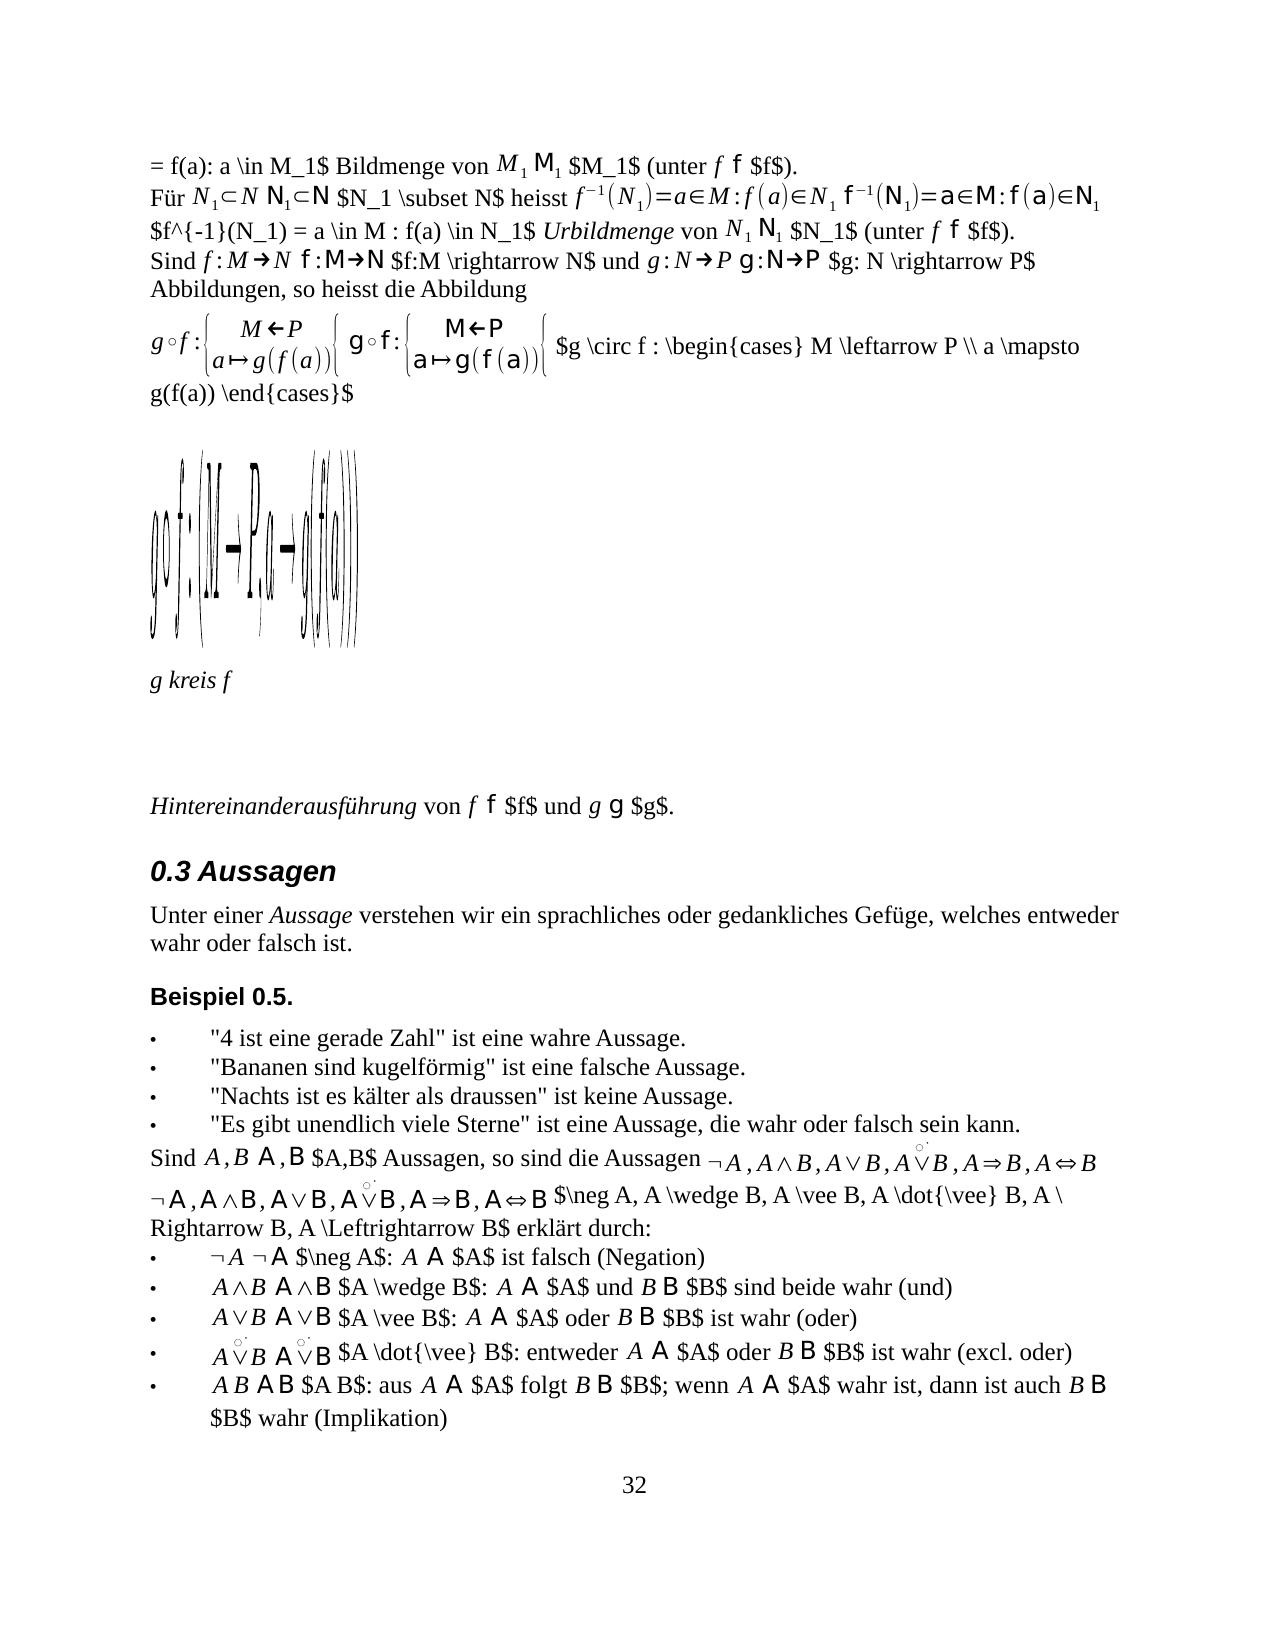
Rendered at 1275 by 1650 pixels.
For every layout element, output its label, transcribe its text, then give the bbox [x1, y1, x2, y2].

list "Bananen sind kugelförmig" ist eine falsche Aussage. [150, 1052, 1125, 1081]
text Für $M_1 \subset M$ heisst $f(M_1) = f(a): a \in M_1$ Bildmenge von $M_1$ (unter $f$). Für $N_1 \subset N$ heisst $f^{-1}(N_1) = a \in M : f(a) \in N_1$ Urbildmenge von $N_1$ (unter $f$). Sind $f:M \rightarrow N$ und $g: N \rightarrow P$ Abbildungen, so heisst die Abbildung [150, 150, 1125, 303]
list $A \wedge B$: $A$ und $B$ sind beide wahr (und) [150, 1272, 1125, 1303]
list $A \dot{\vee} B$: entweder $A$ oder $B$ ist wahr (excl. oder) [150, 1333, 1125, 1371]
text Hintereinanderausführung von $f$ und $g$. [150, 791, 1125, 820]
text $g \circ f : \begin{cases} M \leftarrow P \\ a \mapsto g(f(a)) \end{cases}$ [150, 312, 1125, 436]
list "Es gibt unendlich viele Sterne" ist eine Aussage, die wahr oder falsch sein kann. [150, 1109, 1125, 1138]
list $A \vee B$: $A$ oder $B$ ist wahr (oder) [150, 1303, 1125, 1333]
text Unter einer Aussage verstehen wir ein sprachliches oder gedankliches Gefüge, welches entweder wahr oder falsch ist. [150, 900, 1125, 957]
list "Nachts ist es kälter als draussen" ist keine Aussage. [150, 1081, 1125, 1109]
text Sind $A,B$ Aussagen, so sind die Aussagen $\neg A, A \wedge B, A \vee B, A \dot{\vee} B, A \Rightarrow B, A \Leftrightarrow B$ erklärt durch: [150, 1138, 1125, 1242]
list $\neg A$: $A$ ist falsch (Negation) [150, 1242, 1125, 1272]
subtitle Beispiel 0.5. [150, 982, 1125, 1011]
subtitle 0.3 Aussagen [150, 854, 1125, 887]
list "4 ist eine gerade Zahl" ist eine wahre Aussage. [150, 1023, 1125, 1052]
text g kreis f [150, 665, 1125, 694]
list $A B$: aus $A$ folgt $B$; wenn $A$ wahr ist, dann ist auch $B$ wahr (Implikation) (ist immer wahr, wenn $A$ falsch ist; ist nur dann falsch, wenn $B$ falsch ist) Bsp: "Wenn Bananen kugelförmig sind, ist 4 gerade." ist eine wahre Aussage. [150, 1371, 1125, 1429]
